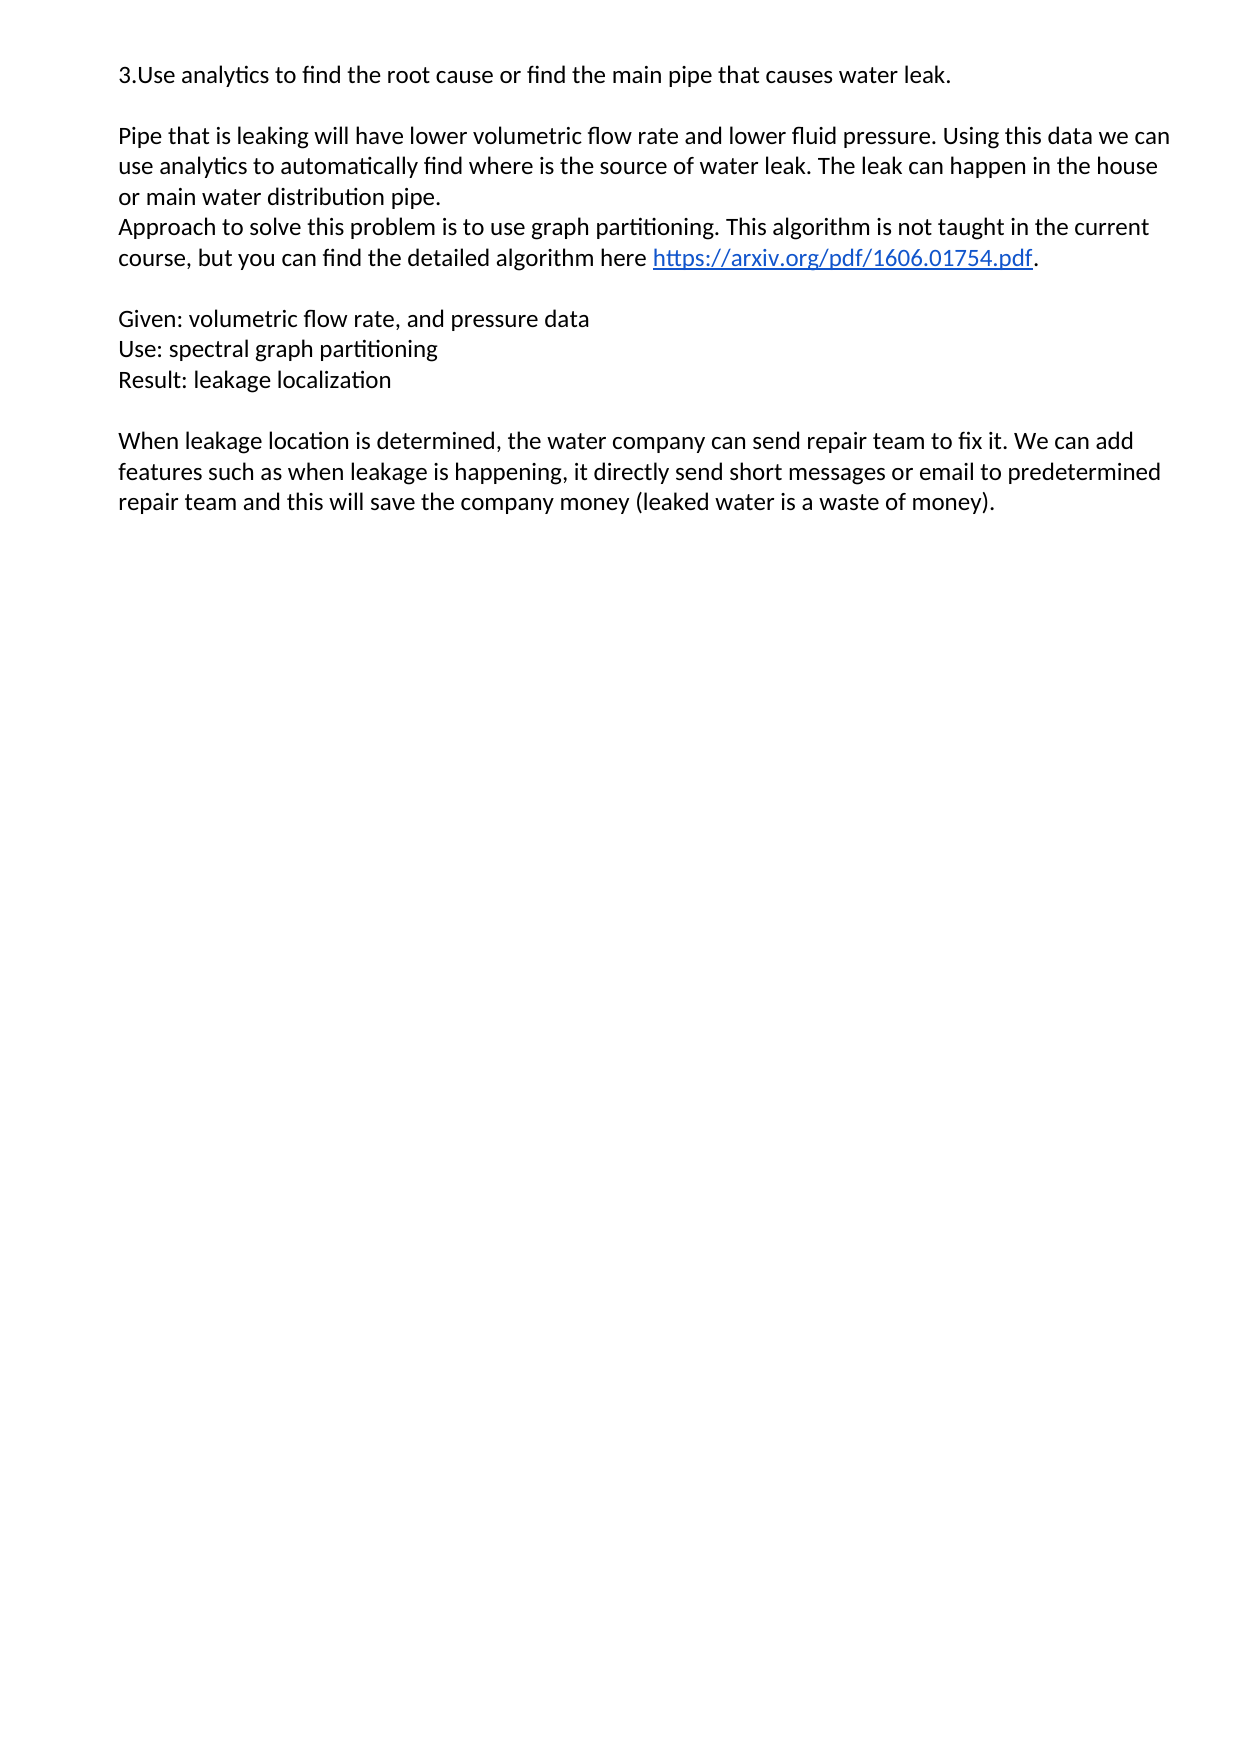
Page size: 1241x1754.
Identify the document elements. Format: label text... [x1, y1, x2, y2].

text When leakage location is determined, the water company can send repair team to fix it. We can add features such as when leakage is happening, it directly send short messages or email to predetermined repair team and this will save the company money (leaked water is a waste of money). [118, 425, 1181, 517]
text Use: spectral graph partitioning [118, 334, 1181, 364]
text Result: leakage localization [118, 364, 1181, 395]
text Pipe that is leaking will have lower volumetric flow rate and lower fluid pressure. Using this data we can use analytics to automatically find where is the source of water leak. The leak can happen in the house or main water distribution pipe. [118, 120, 1181, 212]
text Approach to solve this problem is to use graph partitioning. This algorithm is not taught in the current course, but you can find the detailed algorithm here https://arxiv.org/pdf/1606.01754.pdf. [118, 212, 1181, 273]
text Given: volumetric flow rate, and pressure data [118, 303, 1181, 334]
text 3.Use analytics to find the root cause or find the main pipe that causes water leak. [118, 59, 1181, 89]
